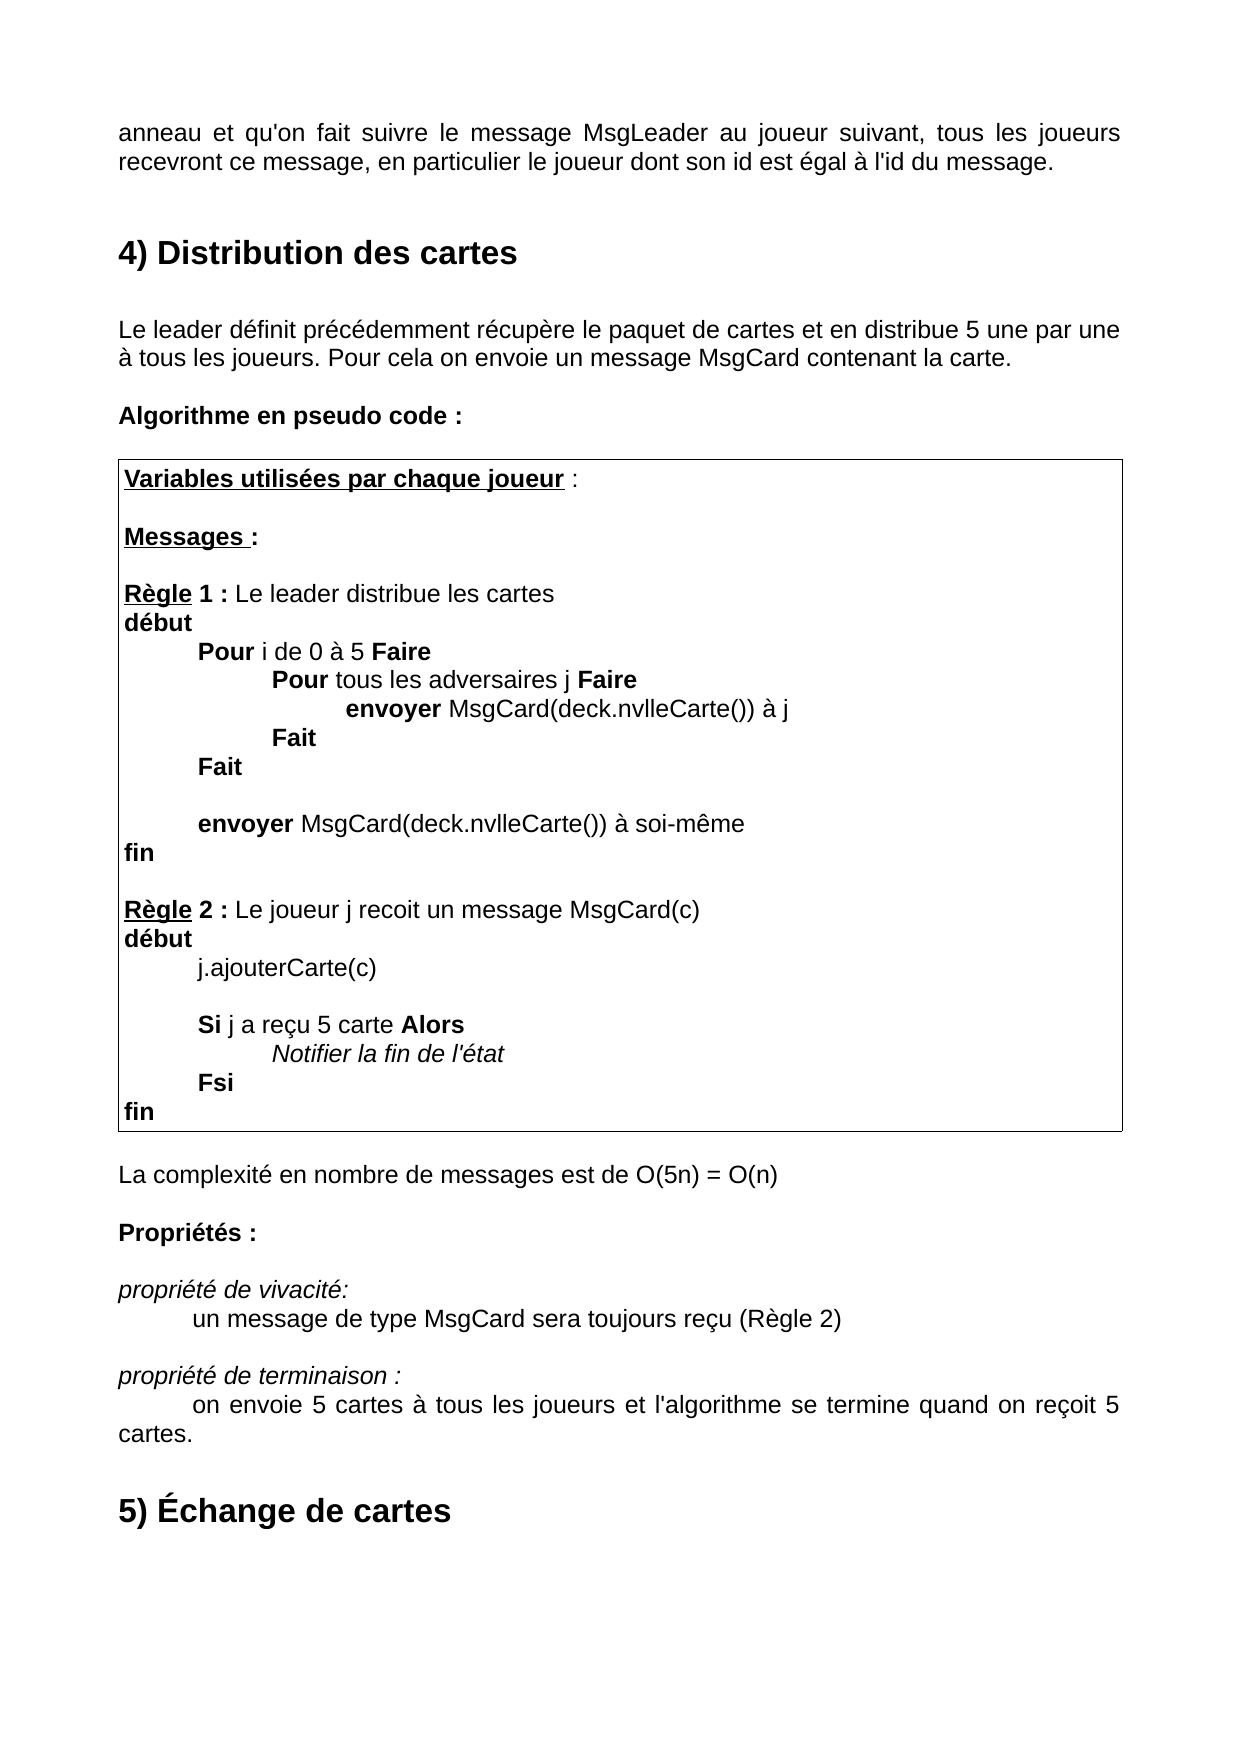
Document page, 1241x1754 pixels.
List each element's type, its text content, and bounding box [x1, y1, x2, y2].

text Algorithme en pseudo code : [118, 401, 1122, 430]
text 5) Échange de cartes [118, 1491, 1122, 1529]
text Propriétés : [118, 1218, 1122, 1246]
text propriété de terminaison : [118, 1361, 1122, 1390]
text 4) Distribution des cartes [118, 233, 1122, 272]
text on envoie 5 cartes à tous les joueurs et l'algorithme se termine quand on reçoit 5 cartes. [118, 1390, 1122, 1448]
text un message de type MsgCard sera toujours reçu (Règle 2) [118, 1304, 1122, 1333]
text La complexité en nombre de messages est de O(5n) = O(n) [118, 1160, 1122, 1189]
text Le leader définit précédemment récupère le paquet de cartes et en distribue 5 une par une à tous les joueurs. Pour cela on envoie un message MsgCard contenant la carte. [118, 315, 1122, 372]
table_header Variables utilisées par chaque joueur : Messages : Règle 1 : Le leader distribue les cartes début Pour i de 0 à 5 Faire Pour tous les adversaires j Faire envoyer MsgCard(deck.nvlleCarte()) à j Fait Fait envoyer MsgCard(deck.nvlleCarte()) à soi-même fin Règle 2 : Le joueur j recoit un message MsgCard(c) début j.ajouterCarte(c) Si j a reçu 5 carte Alors Notifier la fin de l'état Fsi fin [119, 460, 1122, 1131]
text anneau et qu'on fait suivre le message MsgLeader au joueur suivant, tous les joueurs recevront ce message, en particulier le joueur dont son id est égal à l'id du message. [118, 118, 1122, 176]
text propriété de vivacité: [118, 1275, 1122, 1304]
